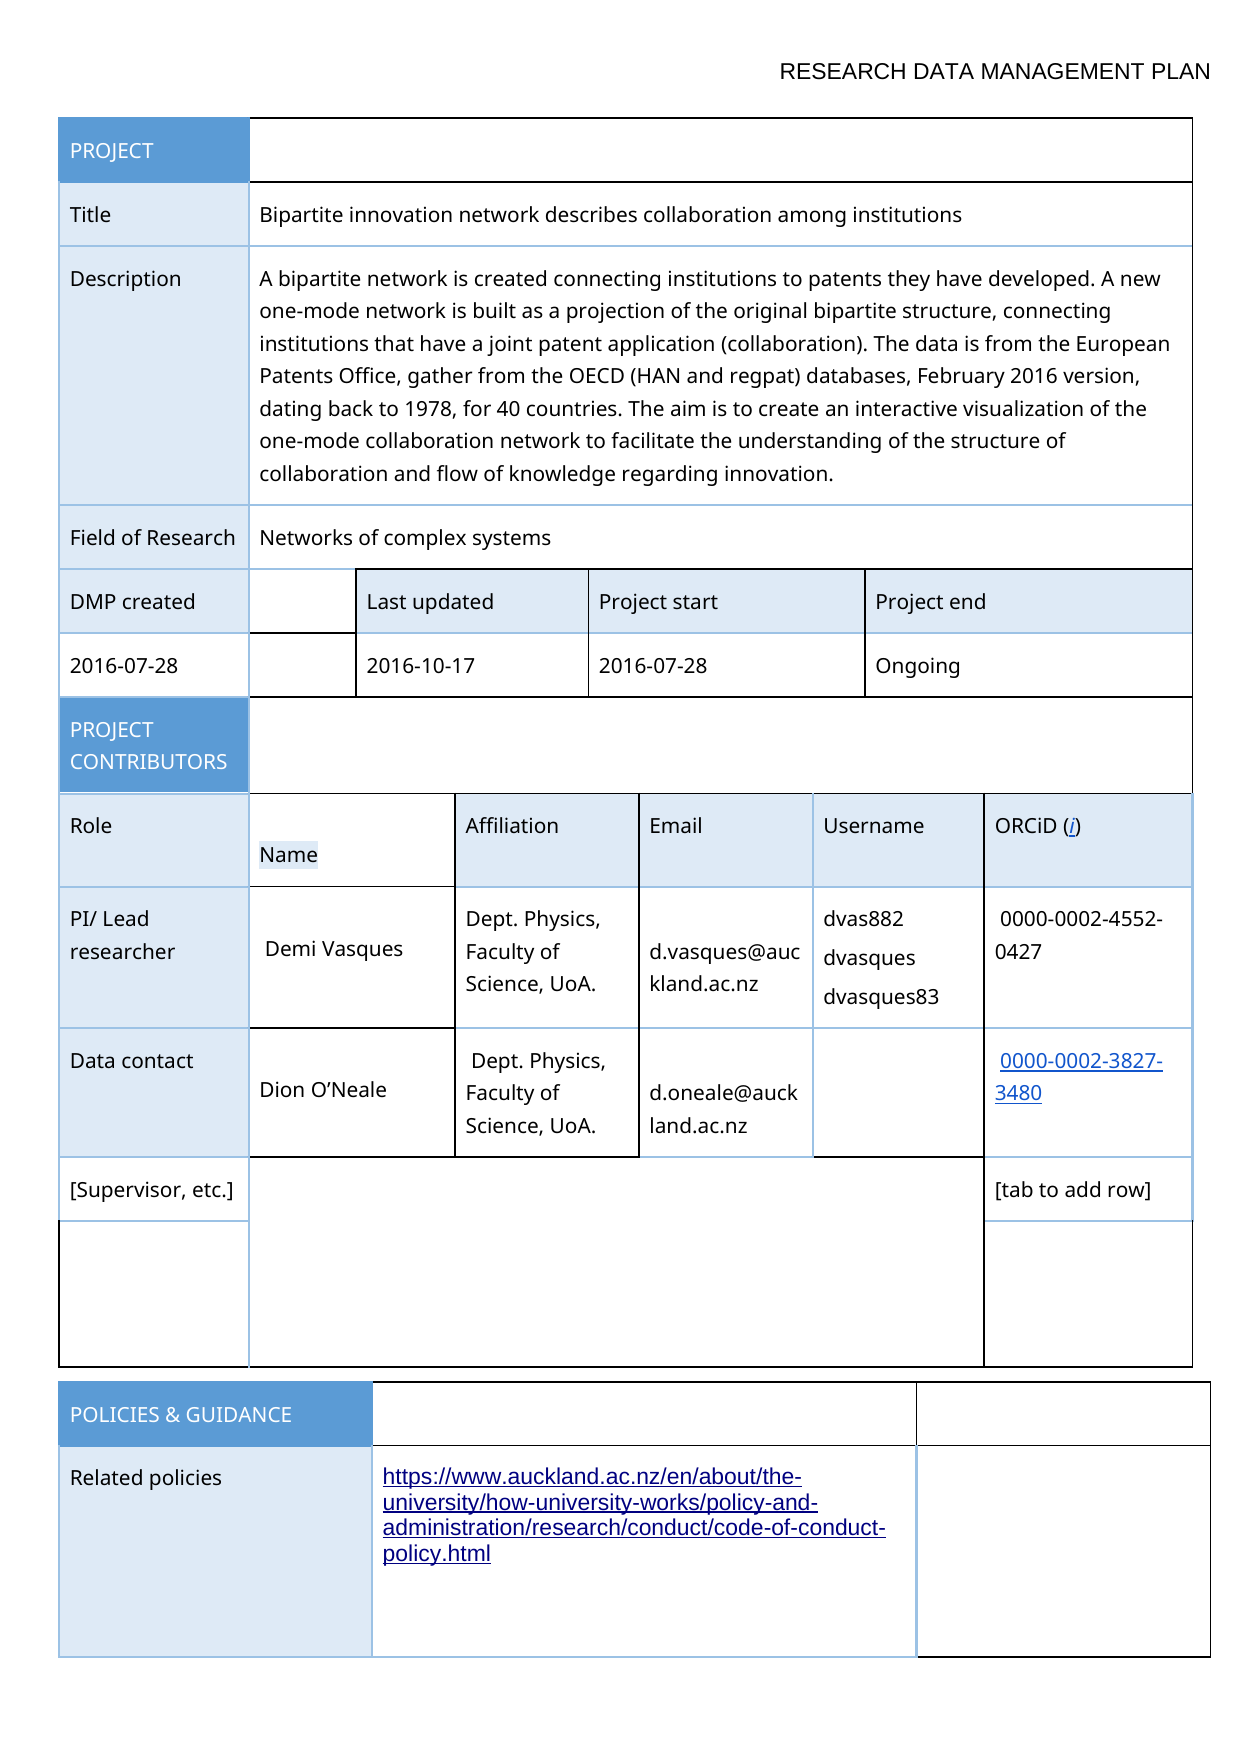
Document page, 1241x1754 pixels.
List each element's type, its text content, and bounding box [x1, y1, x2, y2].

text RESEARCH DATA MANAGEMENT PLAN [59, 59, 1211, 85]
table_cell Title [60, 183, 248, 245]
table_cell [250, 570, 355, 632]
table_cell Field of Research [60, 506, 248, 568]
table_header [917, 1383, 1210, 1445]
table_cell d.oneale@auckland.ac.nz [640, 1029, 812, 1156]
table_cell [250, 634, 355, 696]
table_cell 0000-0002-4552-0427 [985, 888, 1191, 1027]
table_cell PI/ Lead researcher [60, 888, 248, 1027]
table_cell Related policies [60, 1447, 371, 1656]
table_cell DMP created [60, 570, 248, 632]
table_cell Name [250, 794, 454, 886]
table_cell Dept. Physics, Faculty of Science, UoA. [456, 888, 638, 1027]
table_cell PROJECT CONTRIBUTORS [60, 698, 248, 792]
table_cell d.vasques@auckland.ac.nz [640, 888, 812, 1027]
table_cell https://www.auckland.ac.nz/en/about/the-university/how-university-works/policy-and-administration/research/conduct/code-of-conduct-policy.html [373, 1446, 915, 1656]
table_cell [985, 1222, 1192, 1366]
table_header POLICIES & GUIDANCE [60, 1383, 371, 1445]
table_cell [814, 1029, 983, 1156]
table_cell Username [814, 794, 983, 886]
table_cell [250, 698, 1192, 792]
table_cell 0000-0002-3827-3480 [985, 1029, 1191, 1156]
table_cell Bipartite innovation network describes collaboration among institutions [250, 183, 1192, 245]
table_header [250, 119, 1192, 181]
table_cell A bipartite network is created connecting institutions to patents they have developed. A new one-mode network is built as a projection of the original bipartite structure, connecting institutions that have a joint patent application (collaboration). The data is from the European Patents Office, gather from the OECD (HAN and regpat) databases, February 2016 version, dating back to 1978, for 40 countries. The aim is to create an interactive visualization of the one-mode collaboration network to facilitate the understanding of the structure of collaboration and flow of knowledge regarding innovation. [250, 247, 1192, 504]
table_cell ORCiD (i) [985, 794, 1191, 886]
table_cell Project end [866, 570, 1192, 632]
table_cell Demi Vasques [250, 887, 454, 1027]
table_cell Project start [589, 570, 864, 632]
table_cell Last updated [357, 570, 588, 632]
table_cell Data contact [60, 1029, 248, 1156]
table_header PROJECT [60, 119, 248, 181]
table_cell 2016-07-28 [60, 634, 248, 696]
table_cell Affiliation [456, 794, 638, 886]
table_cell Role [60, 795, 248, 886]
table_cell Ongoing [866, 634, 1192, 696]
table_cell Email [640, 794, 812, 886]
table_cell 2016-07-28 [589, 634, 864, 696]
table_cell [250, 1158, 983, 1366]
table_cell Dept. Physics, Faculty of Science, UoA. [456, 1029, 638, 1156]
table_cell [tab to add row] [985, 1158, 1191, 1220]
table_header [373, 1383, 916, 1445]
table_cell [Supervisor, etc.] [60, 1158, 248, 1220]
table_cell 2016-10-17 [357, 634, 588, 696]
table_cell Description [60, 247, 248, 504]
table_cell [60, 1222, 248, 1366]
table_cell Networks of complex systems [250, 506, 1192, 568]
table_cell dvas882 dvasques dvasques83 [814, 888, 983, 1027]
table_cell [918, 1446, 1210, 1656]
table_cell Dion O’Neale [250, 1029, 454, 1156]
